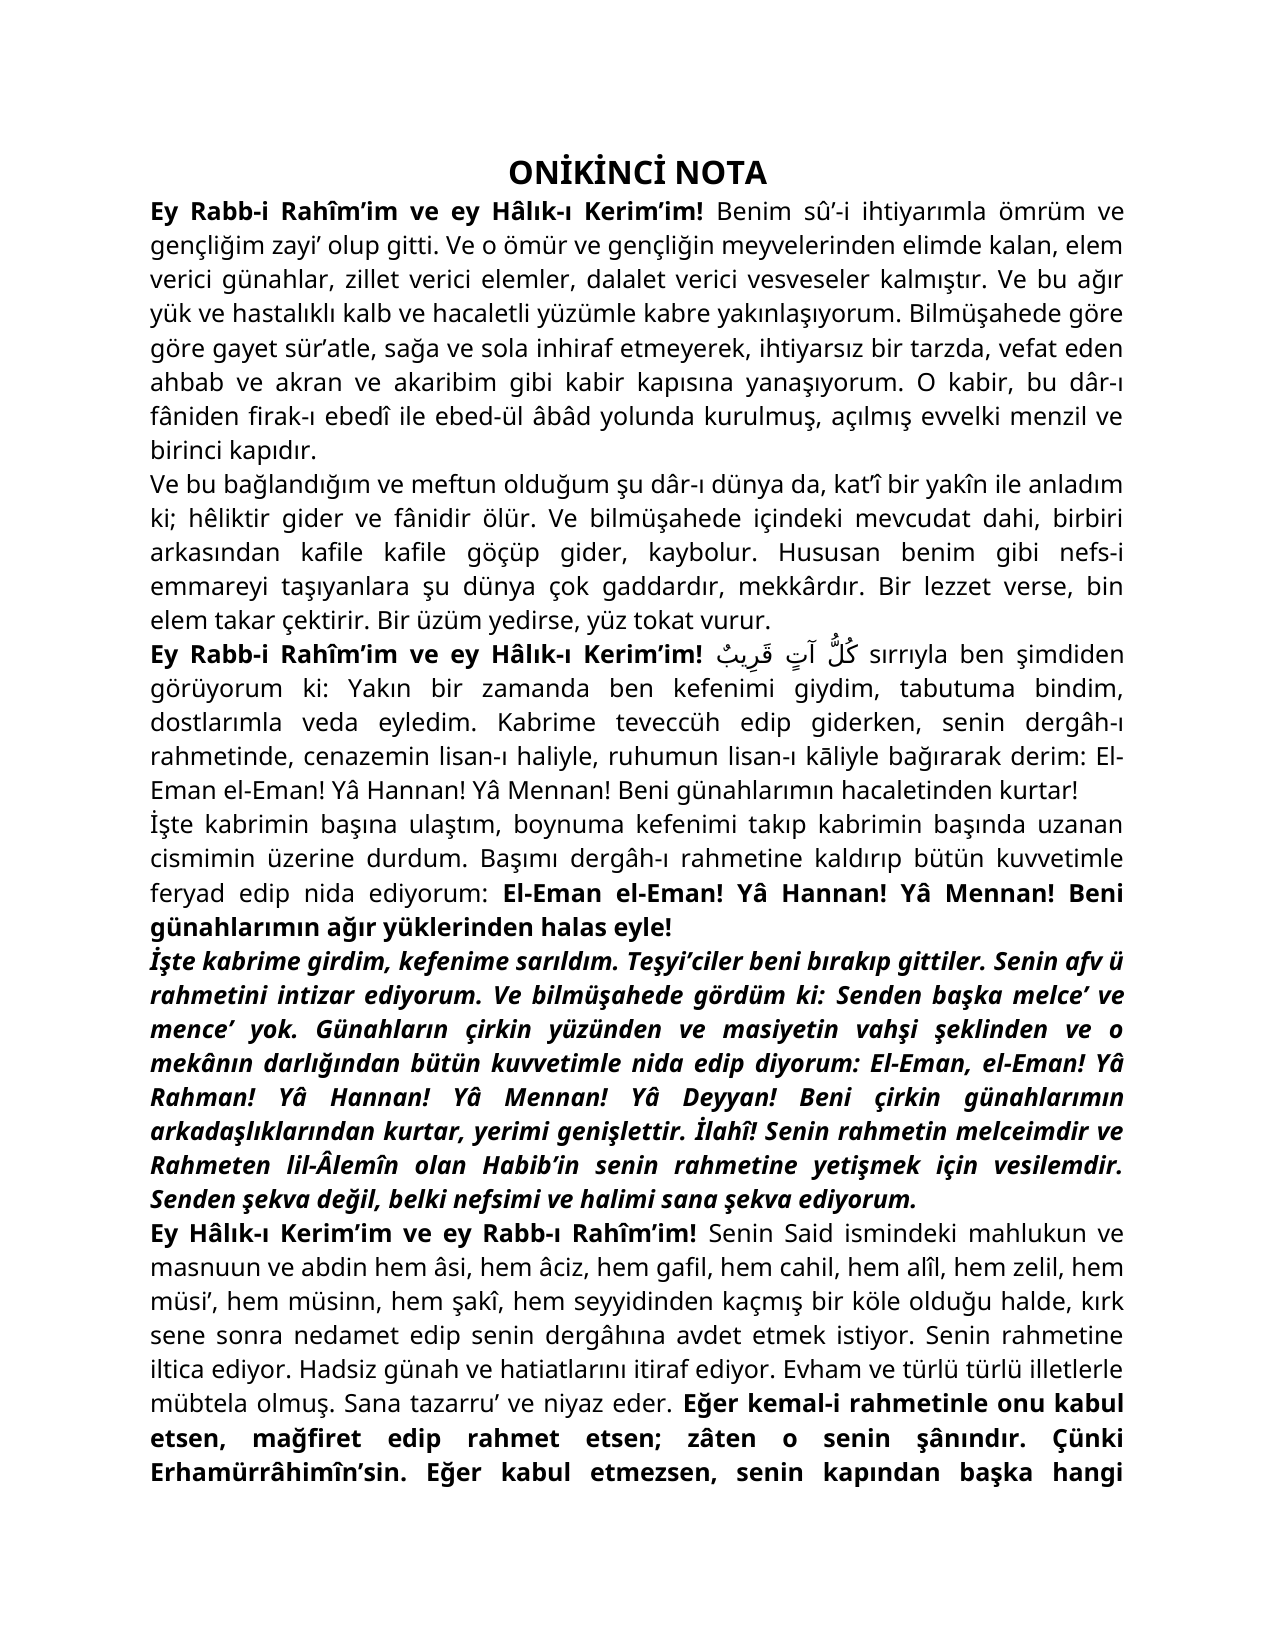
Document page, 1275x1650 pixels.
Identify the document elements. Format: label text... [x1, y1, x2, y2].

text Ey Rabb-i Rahîm’im ve ey Hâlık-ı Kerim’im! كُلُّ آتٍ قَرِيبٌ sırrıyla ben şimdiden görüyorum ki: Yakın bir zamanda ben kefenimi giydim, tabutuma bindim, dostlarımla veda eyledim. Kabrime teveccüh edip giderken, senin dergâh-ı rahmetinde, cenazemin lisan-ı haliyle, ruhumun lisan-ı kāliyle bağırarak derim: El-Eman el-Eman! Yâ Hannan! Yâ Mennan! Beni günahlarımın hacaletinden kurtar! [150, 637, 1125, 807]
text İşte kabrime girdim, kefenime sarıldım. Teşyi’ciler beni bırakıp gittiler. Senin afv ü rahmetini intizar ediyorum. Ve bilmüşahede gördüm ki: Senden başka melce’ ve mence’ yok. Günahların çirkin yüzünden ve masiyetin vahşi şeklinden ve o mekânın darlığından bütün kuvvetimle nida edip diyorum: El-Eman, el-Eman! Yâ Rahman! Yâ Hannan! Yâ Mennan! Yâ Deyyan! Beni çirkin günahlarımın arkadaşlıklarından kurtar, yerimi genişlettir. İlahî! Senin rahmetin melceimdir ve Rahmeten lil-Âlemîn olan Habib’in senin rahmetine yetişmek için vesilemdir. Senden şekva değil, belki nefsimi ve halimi sana şekva ediyorum. [150, 943, 1125, 1216]
subtitle ONİKİNCİ NOTA [150, 150, 1125, 194]
text Ey Rabb-i Rahîm’im ve ey Hâlık-ı Kerim’im! Benim sû’-i ihtiyarımla ömrüm ve gençliğim zayi’ olup gitti. Ve o ömür ve gençliğin meyvelerinden elimde kalan, elem verici günahlar, zillet verici elemler, dalalet verici vesveseler kalmıştır. Ve bu ağır yük ve hastalıklı kalb ve hacaletli yüzümle kabre yakınlaşıyorum. Bilmüşahede göre göre gayet sür’atle, sağa ve sola inhiraf etmeyerek, ihtiyarsız bir tarzda, vefat eden ahbab ve akran ve akaribim gibi kabir kapısına yanaşıyorum. O kabir, bu dâr-ı fâniden firak-ı ebedî ile ebed-ül âbâd yolunda kurulmuş, açılmış evvelki menzil ve birinci kapıdır. [150, 194, 1125, 466]
text Ve bu bağlandığım ve meftun olduğum şu dâr-ı dünya da, kat’î bir yakîn ile anladım ki; hêliktir gider ve fânidir ölür. Ve bilmüşahede içindeki mevcudat dahi, birbiri arkasından kafile kafile göçüp gider, kaybolur. Hususan benim gibi nefs-i emmareyi taşıyanlara şu dünya çok gaddardır, mekkârdır. Bir lezzet verse, bin elem takar çektirir. Bir üzüm yedirse, yüz tokat vurur. [150, 466, 1125, 637]
text Ey Hâlık-ı Kerim’im ve ey Rabb-ı Rahîm’im! Senin Said ismindeki mahlukun ve masnuun ve abdin hem âsi, hem âciz, hem gafil, hem cahil, hem alîl, hem zelil, hem müsi’, hem müsinn, hem şakî, hem seyyidinden kaçmış bir köle olduğu halde, kırk sene sonra nedamet edip senin dergâhına avdet etmek istiyor. Senin rahmetine iltica ediyor. Hadsiz günah ve hatiatlarını itiraf ediyor. Evham ve türlü türlü illetlerle mübtela olmuş. Sana tazarru’ ve niyaz eder. Eğer kemal-i rahmetinle onu kabul etsen, mağfiret edip rahmet etsen; zâten o senin şânındır. Çünki Erhamürrâhimîn’sin. Eğer kabul etmezsen, senin kapından başka hangi [150, 1216, 1125, 1488]
text İşte kabrimin başına ulaştım, boynuma kefenimi takıp kabrimin başında uzanan cismimin üzerine durdum. Başımı dergâh-ı rahmetine kaldırıp bütün kuvvetimle feryad edip nida ediyorum: El-Eman el-Eman! Yâ Hannan! Yâ Mennan! Beni günahlarımın ağır yüklerinden halas eyle! [150, 807, 1125, 943]
